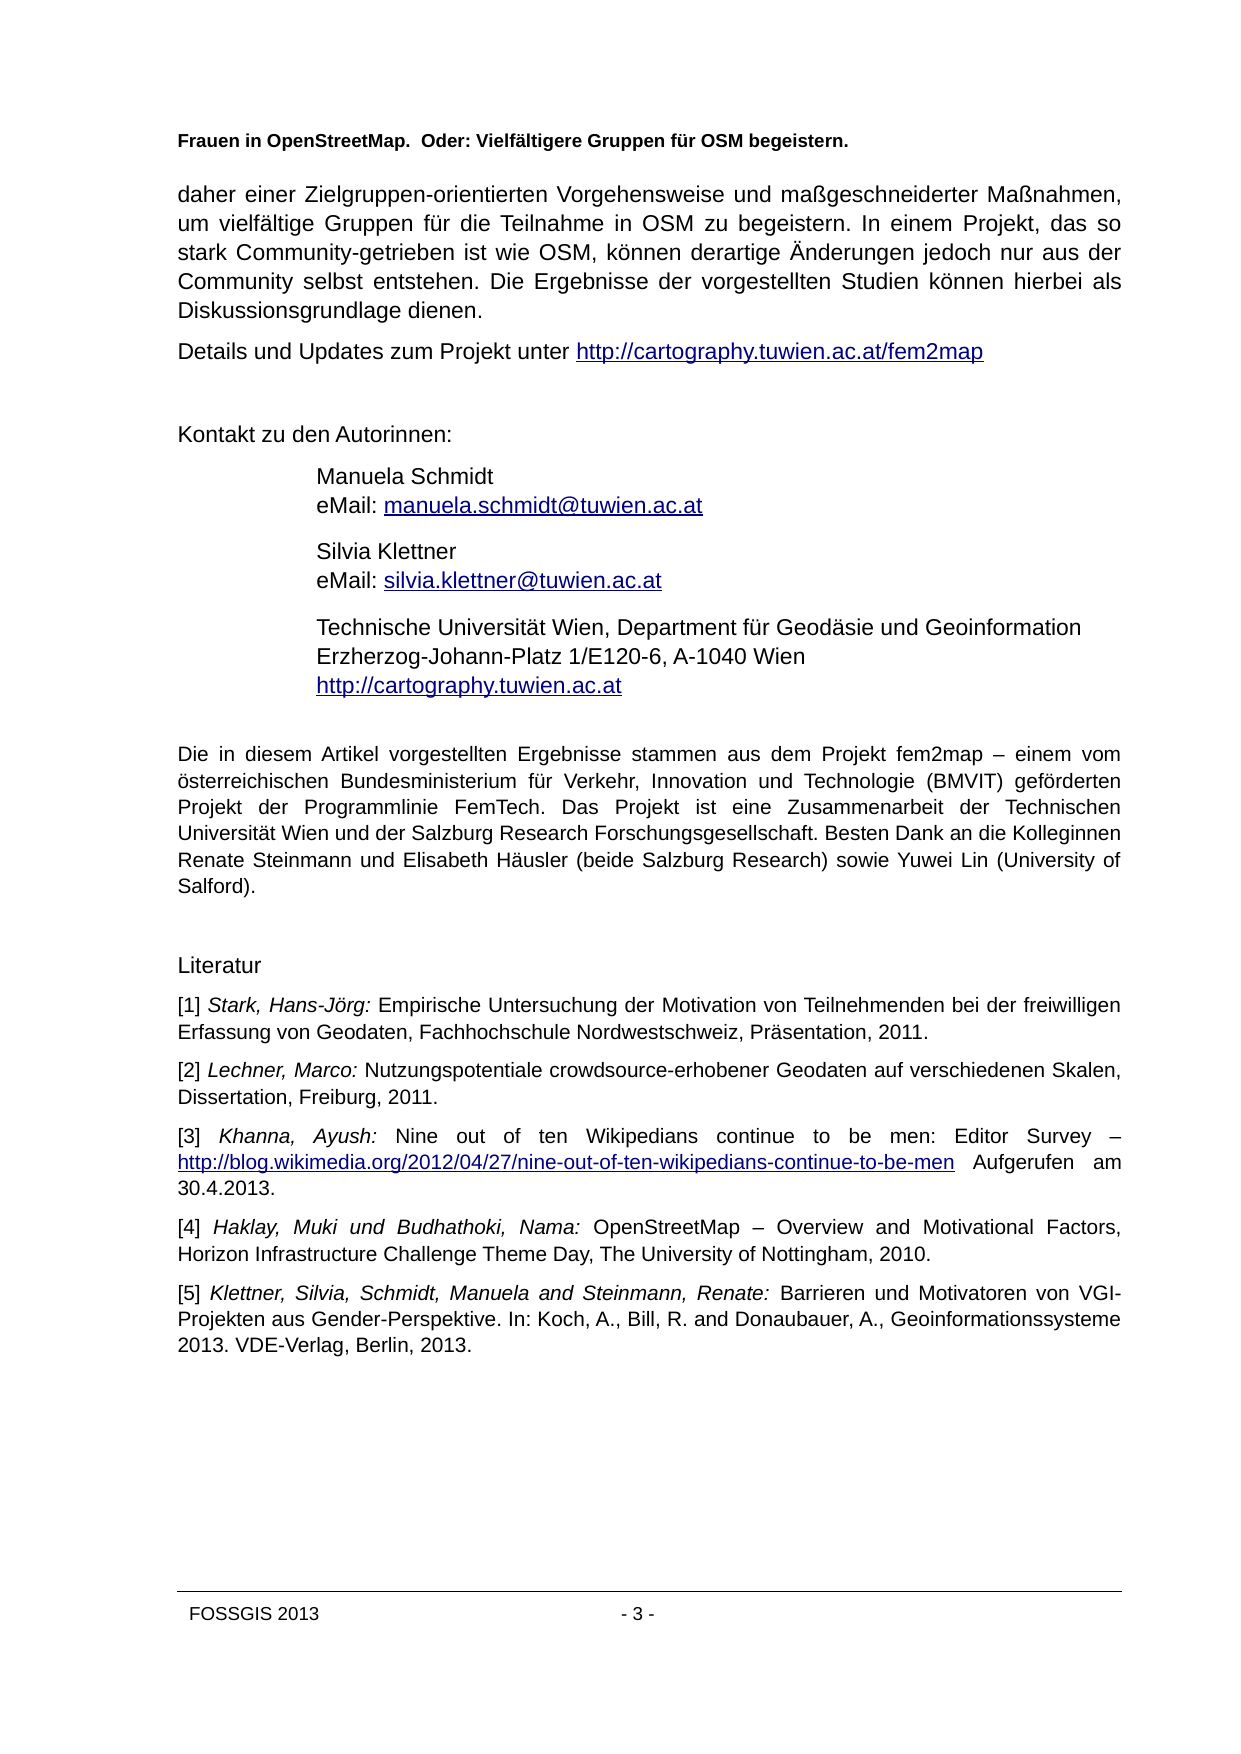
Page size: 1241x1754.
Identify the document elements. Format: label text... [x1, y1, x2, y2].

text Manuela Schmidt [266, 463, 1122, 489]
text Die in diesem Artikel vorgestellten Ergebnisse stammen aus dem Projekt fem2map – einem vom österreichischen Bundesministerium für Verkehr, Innovation und Technologie (BMVIT) geförderten Projekt der Programmlinie FemTech. Das Projekt ist eine Zusammenarbeit der Technischen Universität Wien und der Salzburg Research Forschungsgesellschaft. Besten Dank an die Kolleginnen Renate Steinmann und Elisabeth Häusler (beide Salzburg Research) sowie Yuwei Lin (University of Salford). [177, 742, 1122, 898]
text Technische Universität Wien, Department für Geodäsie und Geoinformation [266, 614, 1122, 640]
text http://cartography.tuwien.ac.at [266, 672, 1122, 698]
text Details und Updates zum Projekt unter http://cartography.tuwien.ac.at/fem2map [177, 338, 1122, 364]
text [1] Stark, Hans-Jörg: Empirische Untersuchung der Motivation von Teilnehmenden bei der freiwilligen Erfassung von Geodaten, Fachhochschule Nordwestschweiz, Präsentation, 2011. [177, 993, 1122, 1043]
text eMail: manuela.schmidt@tuwien.ac.at [266, 492, 1122, 518]
text Erzherzog-Johann-Platz 1/E120-6, A-1040 Wien [266, 643, 1122, 669]
text eMail: silvia.klettner@tuwien.ac.at [266, 567, 1122, 593]
text [4] Haklay, Muki und Budhathoki, Nama: OpenStreetMap – Overview and Motivational Factors, Horizon Infrastructure Challenge Theme Day, The University of Nottingham, 2010. [177, 1215, 1122, 1265]
text [3] Khanna, Ayush: Nine out of ten Wikipedians continue to be men: Editor Survey – http://blog.wikimedia.org/2012/04/27/nine-out-of-ten-wikipedians-continue-to-be-men Aufgerufen am 30.4.2013. [177, 1123, 1122, 1200]
text Kontakt zu den Autorinnen: [177, 421, 1122, 447]
text [5] Klettner, Silvia, Schmidt, Manuela and Steinmann, Renate: Barrieren und Motivatoren von VGI-Projekten aus Gender-Perspektive. In: Koch, A., Bill, R. and Donaubauer, A., Geoinformationssysteme 2013. VDE-Verlag, Berlin, 2013. [177, 1280, 1122, 1357]
text Literatur [177, 952, 1122, 978]
text daher einer Zielgruppen-orientierten Vorgehensweise und maßgeschneiderter Maßnahmen, um vielfältige Gruppen für die Teilnahme in OSM zu begeistern. In einem Projekt, das so stark Community-getrieben ist wie OSM, können derartige Änderungen jedoch nur aus der Community selbst entstehen. Die Ergebnisse der vorgestellten Studien können hierbei als Diskussionsgrundlage dienen. [177, 181, 1122, 323]
text Silvia Klettner [266, 538, 1122, 564]
text [2] Lechner, Marco: Nutzungspotentiale crowdsource-erhobener Geodaten auf verschiedenen Skalen, Dissertation, Freiburg, 2011. [177, 1058, 1122, 1109]
